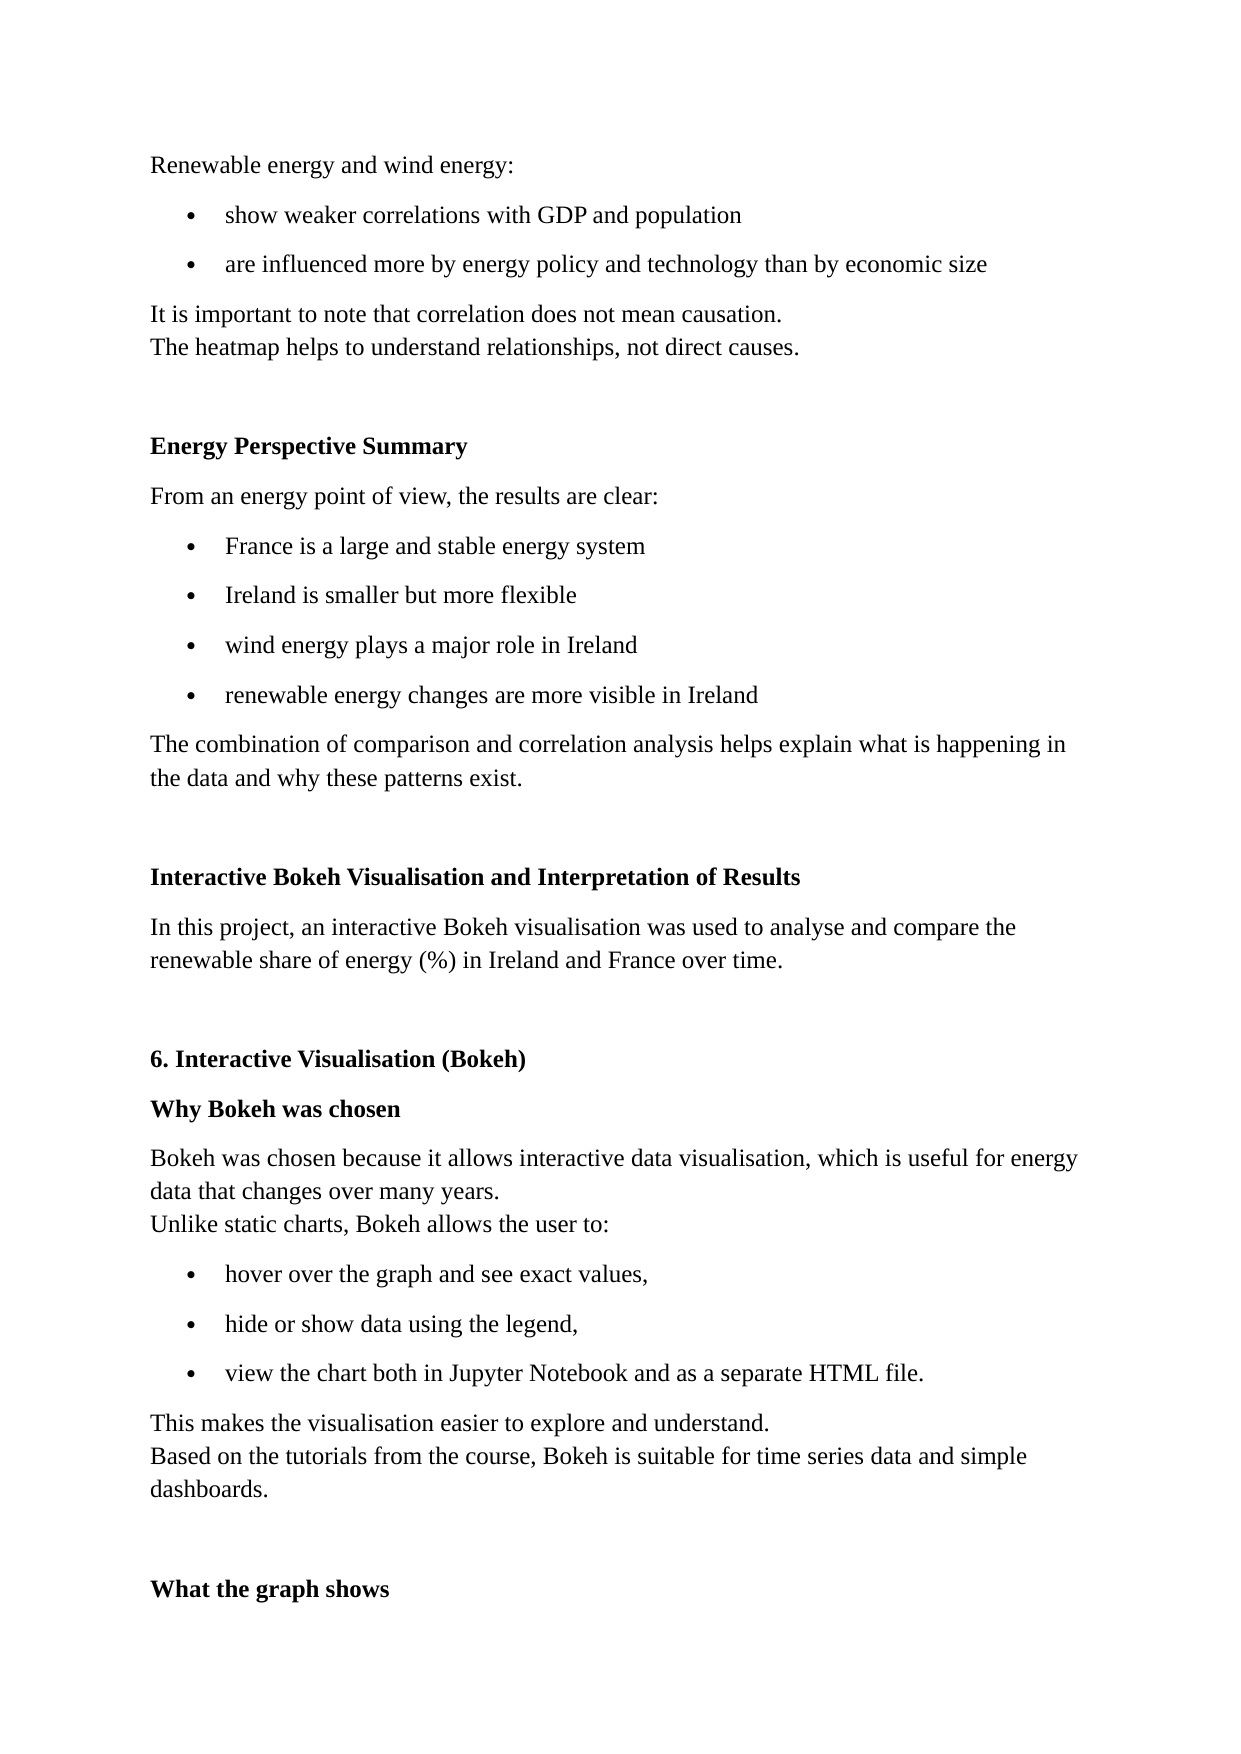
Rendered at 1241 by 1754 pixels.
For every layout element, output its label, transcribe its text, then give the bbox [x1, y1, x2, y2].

list renewable energy changes are more visible in Ireland [187, 680, 1090, 709]
list France is a large and stable energy system [187, 531, 1090, 559]
text 6. Interactive Visualisation (Bokeh) [150, 1044, 1090, 1073]
list hover over the graph and see exact values, [187, 1259, 1090, 1288]
text Bokeh was chosen because it allows interactive data visualisation, which is useful for energy data that changes over many years. Unlike static charts, Bokeh allows the user to: [150, 1143, 1090, 1238]
list view the chart both in Jupyter Notebook and as a separate HTML file. [187, 1358, 1090, 1387]
list hide or show data using the legend, [187, 1309, 1090, 1338]
text This makes the visualisation easier to explore and understand. Based on the tutorials from the course, Bokeh is suitable for time series data and simple dashboards. [150, 1408, 1090, 1503]
list show weaker correlations with GDP and population [187, 200, 1090, 228]
list are influenced more by energy policy and technology than by economic size [187, 249, 1090, 278]
text From an energy point of view, the results are clear: [150, 481, 1090, 510]
text In this project, an interactive Bokeh visualisation was used to analyse and compare the renewable share of energy (%) in Ireland and France over time. [150, 912, 1090, 973]
text Why Bokeh was chosen [150, 1094, 1090, 1122]
list wind energy plays a major role in Ireland [187, 630, 1090, 659]
list Ireland is smaller but more flexible [187, 581, 1090, 609]
text It is important to note that correlation does not mean causation. The heatmap helps to understand relationships, not direct causes. [150, 299, 1090, 361]
text Interactive Bokeh Visualisation and Interpretation of Results [150, 862, 1090, 891]
text What the graph shows [150, 1574, 1090, 1602]
text The combination of comparison and correlation analysis helps explain what is happening in the data and why these patterns exist. [150, 729, 1090, 791]
text Energy Perspective Summary [150, 431, 1090, 460]
text Renewable energy and wind energy: [150, 150, 1090, 179]
